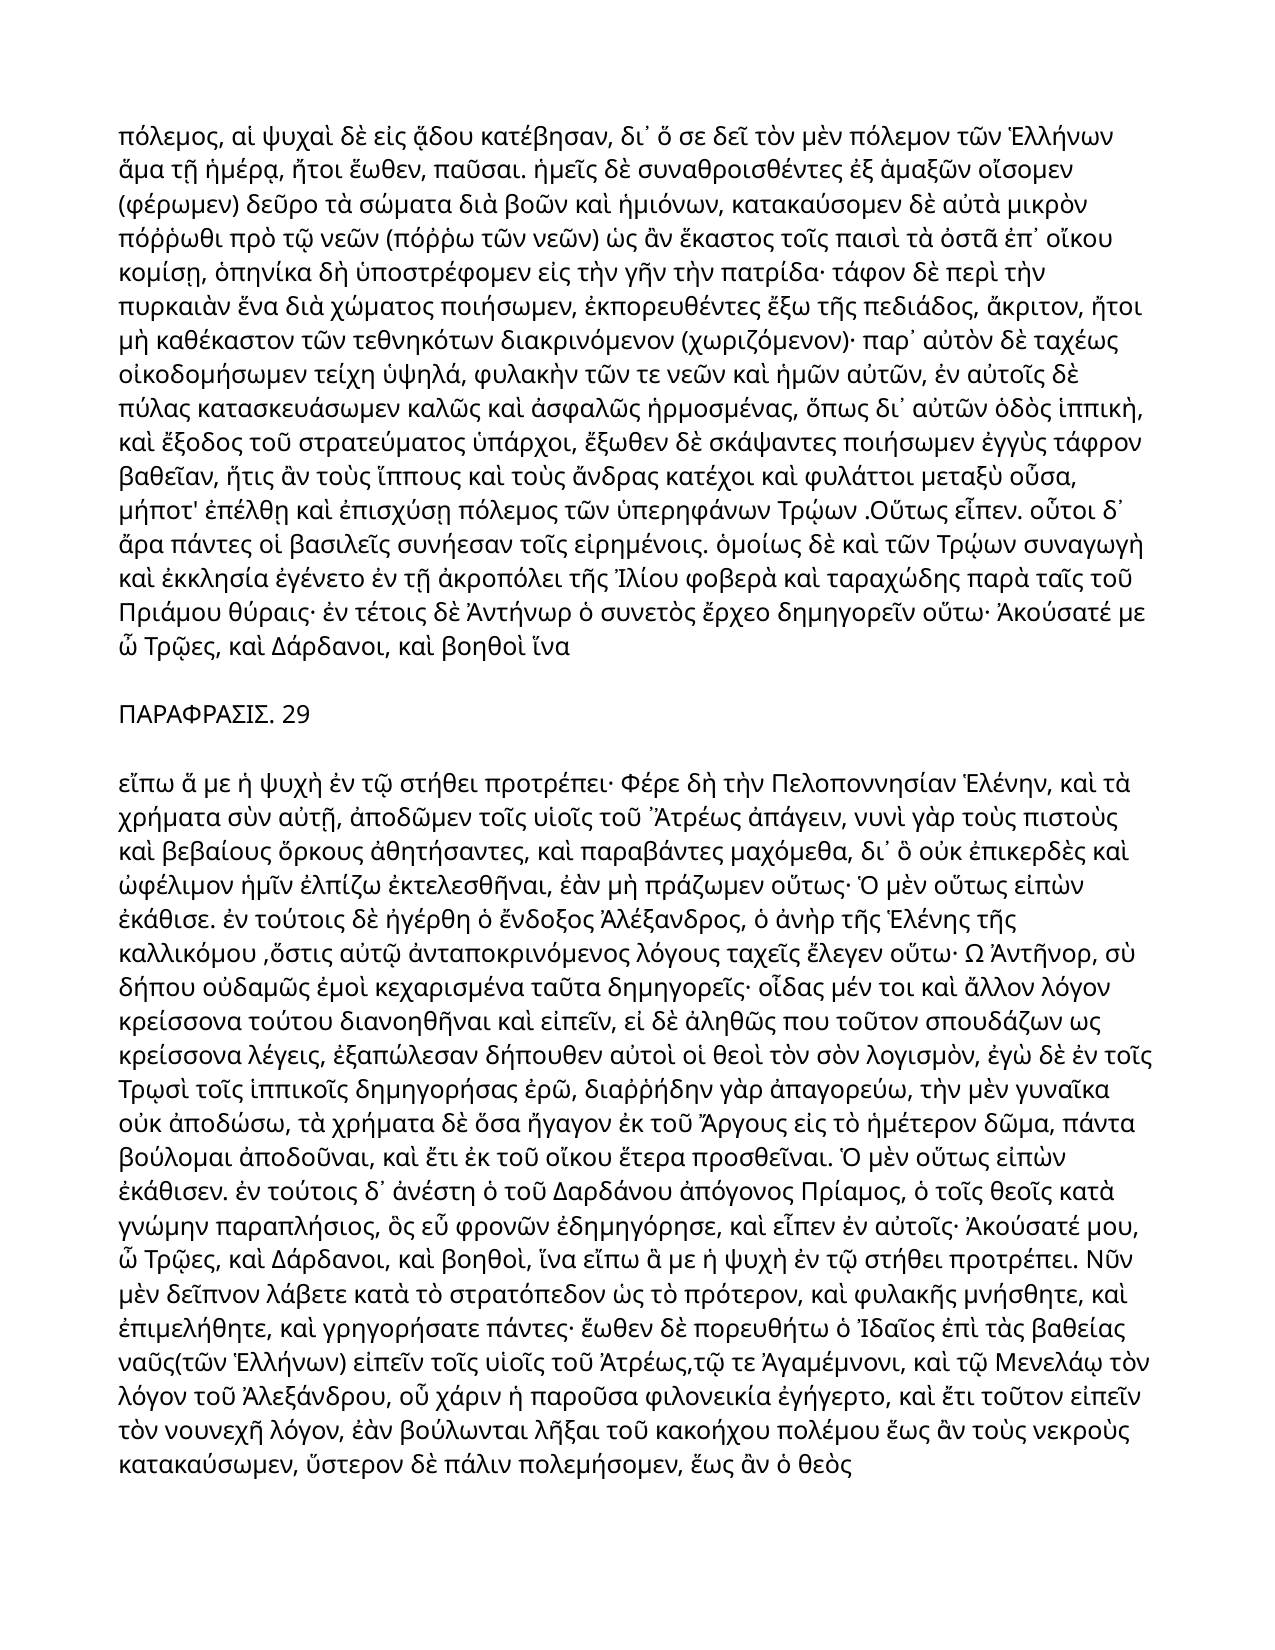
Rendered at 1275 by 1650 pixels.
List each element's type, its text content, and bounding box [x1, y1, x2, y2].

text εἴπω ἅ με ἡ ψυχὴ ἐν τῷ στήθει προτρέπει· Φέρε δὴ τὴν Πελοποννησίαν Ἑλένην, καὶ τὰ χρήματα σὺν αὐτῇ, ἀποδῶμεν τοῖς υἱοῖς τοῦ ᾿Ἀτρέως ἀπάγειν, νυνὶ γὰρ τοὺς πιστοὺς καὶ βεβαίους ὅρκους ἀθητήσαντες, καὶ παραβάντες μαχόμεθα, δι᾿ ὃ οὐκ ἐπικερδὲς καὶ ὠφέλιμον ἡμῖν ἐλπίζω ἐκτελεσθῆναι, ἐὰν μὴ πράζωμεν οὕτως· Ὁ μὲν οὕτως εἰπὼν ἐκάθισε. ἐν τούτοις δὲ ἠγέρθη ὁ ἔνδοξος Ἀλέξανδρος, ὁ ἀνὴρ τῆς Ἑλένης τῆς καλλικόμου ,ὅστις αὐτῷ ἀνταποκρινόμενος λόγους ταχεῖς ἔλεγεν οὕτω· Ω Ἀντῆνορ, σὺ δήπου οὐδαμῶς ἐμοὶ κεχαρισμένα ταῦτα δημηγορεῖς· οἶδας μέν τοι καὶ ἄλλον λόγον κρείσσονα τούτου διανοηθῆναι καὶ εἰπεῖν, εἰ δὲ ἀληθῶς που τοῦτον σπουδάζων ως κρείσσονα λέγεις, ἐξαπώλεσαν δήπουθεν αὐτοὶ οἱ θεοὶ τὸν σὸν λογισμὸν, ἐγὼ δὲ ἐν τοῖς Τρῳσὶ τοῖς ἱππικοῖς δημηγορήσας ἐρῶ, διαῤῥήδην γὰρ ἀπαγορεύω, τὴν μὲν γυναῖκα οὐκ ἀποδώσω, τὰ χρήματα δὲ ὅσα ἤγαγον ἐκ τοῦ Ἄργους εἰς τὸ ἡμέτερον δῶμα, πάντα βούλομαι ἀποδοῦναι, καὶ ἔτι ἐκ τοῦ οἴκου ἕτερα προσθεῖναι. Ὁ μὲν οὕτως εἰπὼν ἐκάθισεν. ἐν τούτοις δ᾽ ἀνέστη ὁ τοῦ Δαρδάνου ἀπόγονος Πρίαμος, ὁ τοῖς θεοῖς κατὰ γνώμην παραπλήσιος, ὃς εὖ φρονῶν ἐδημηγόρησε, καὶ εἶπεν ἐν αὐτοῖς· Ἀκούσατέ μου, ὦ Τρῷες, καὶ Δάρδανοι, καὶ βοηθοὶ, ἵνα εἴπω ἃ με ἡ ψυχὴ ἐν τῷ στήθει προτρέπει. Νῦν μὲν δεῖπνον λάβετε κατὰ τὸ στρατόπεδον ὡς τὸ πρότερον, καὶ φυλακῆς μνήσθητε, καὶ ἐπιμελήθητε, καὶ γρηγορήσατε πάντες· ἕωθεν δὲ πορευθήτω ὁ Ἰδαῖος ἐπὶ τὰς βαθείας ναῦς(τῶν Ἑλλήνων) εἰπεῖν τοῖς υἱοῖς τοῦ Ἀτρέως,τῷ τε Ἀγαμέμνονι, καὶ τῷ Μενελάῳ τὸν λόγον τοῦ Ἀλεξάνδρου, οὗ χάριν ἡ παροῦσα φιλονεικία ἐγήγερτο, καὶ ἔτι τοῦτον εἰπεῖν τὸν νουνεχῆ λόγον, ἐὰν βούλωνται λῆξαι τοῦ κακοήχου πολέμου ἕως ἂν τοὺς νεκροὺς κατακαύσωμεν, ὕστερον δὲ πάλιν πολεμήσομεν, ἕως ἂν ὁ θεὸς [118, 765, 1157, 1481]
text ΠΑΡΑΦΡΑΣΙΣ. 29 [118, 697, 1157, 731]
text πόλεμος, αἱ ψυχαὶ δὲ εἰς ᾅδου κατέβησαν, δι᾿ ὅ σε δεῖ τὸν μὲν πόλεμον τῶν Ἑλλήνων ἅμα τῇ ἡμέρᾳ, ἤτοι ἕωθεν, παῦσαι. ἡμεῖς δὲ συναθροισθέντες ἐξ ἁμαξῶν οἴσομεν (φέρωμεν) δεῦρο τὰ σώματα διὰ βοῶν καὶ ἡμιόνων, κατακαύσομεν δὲ αὐτὰ μικρὸν πόῤῥωθι πρὸ τῷ νεῶν (πόῤῥω τῶν νεῶν) ὡς ἂν ἕκαστος τοῖς παισὶ τὰ ὀστᾶ ἐπ᾽ οἴκου κομίσῃ, ὁπηνίκα δὴ ὑποστρέφομεν εἰς τὴν γῆν τὴν πατρίδα· τάφον δὲ περὶ τὴν πυρκαιὰν ἕνα διὰ χώματος ποιήσωμεν, ἐκπορευθέντες ἔξω τῆς πεδιάδος, ἄκριτον, ἤτοι μὴ καθέκαστον τῶν τεθνηκότων διακρινόμενον (χωριζόμενον)· παρ᾿ αὐτὸν δὲ ταχέως οἰκοδομήσωμεν τείχη ὑψηλά, φυλακὴν τῶν τε νεῶν καὶ ἡμῶν αὐτῶν, ἐν αὐτοῖς δὲ πύλας κατασκευάσωμεν καλῶς καὶ ἀσφαλῶς ἡρμοσμένας, ὅπως δι᾽ αὐτῶν ὁδὸς ἱππικὴ, καὶ ἔξοδος τοῦ στρατεύματος ὑπάρχοι, ἔξωθεν δὲ σκάψαντες ποιήσωμεν ἐγγὺς τάφρον βαθεῖαν, ἥτις ἂν τοὺς ἵππους καὶ τοὺς ἄνδρας κατέχοι καὶ φυλάττοι μεταξὺ οὖσα, μήποτ' ἐπέλθῃ καὶ ἐπισχύσῃ πόλεμος τῶν ὑπερηφάνων Τρῴων .Οὕτως εἶπεν. οὗτοι δ᾽ ἄρα πάντες οἱ βασιλεῖς συνήεσαν τοῖς εἰρημένοις. ὁμοίως δὲ καὶ τῶν Τρῴων συναγωγὴ καὶ ἐκκλησία ἐγένετο ἐν τῇ ἀκροπόλει τῆς Ἰλίου φοβερὰ καὶ ταραχώδης παρὰ ταῖς τοῦ Πριάμου θύραις· ἐν τέτοις δὲ Ἀντήνωρ ὁ συνετὸς ἔρχεο δημηγορεῖν οὕτω· Ἀκούσατέ με ὦ Τρῷες, καὶ Δάρδανοι, καὶ βοηθοὶ ἵνα [118, 118, 1157, 663]
